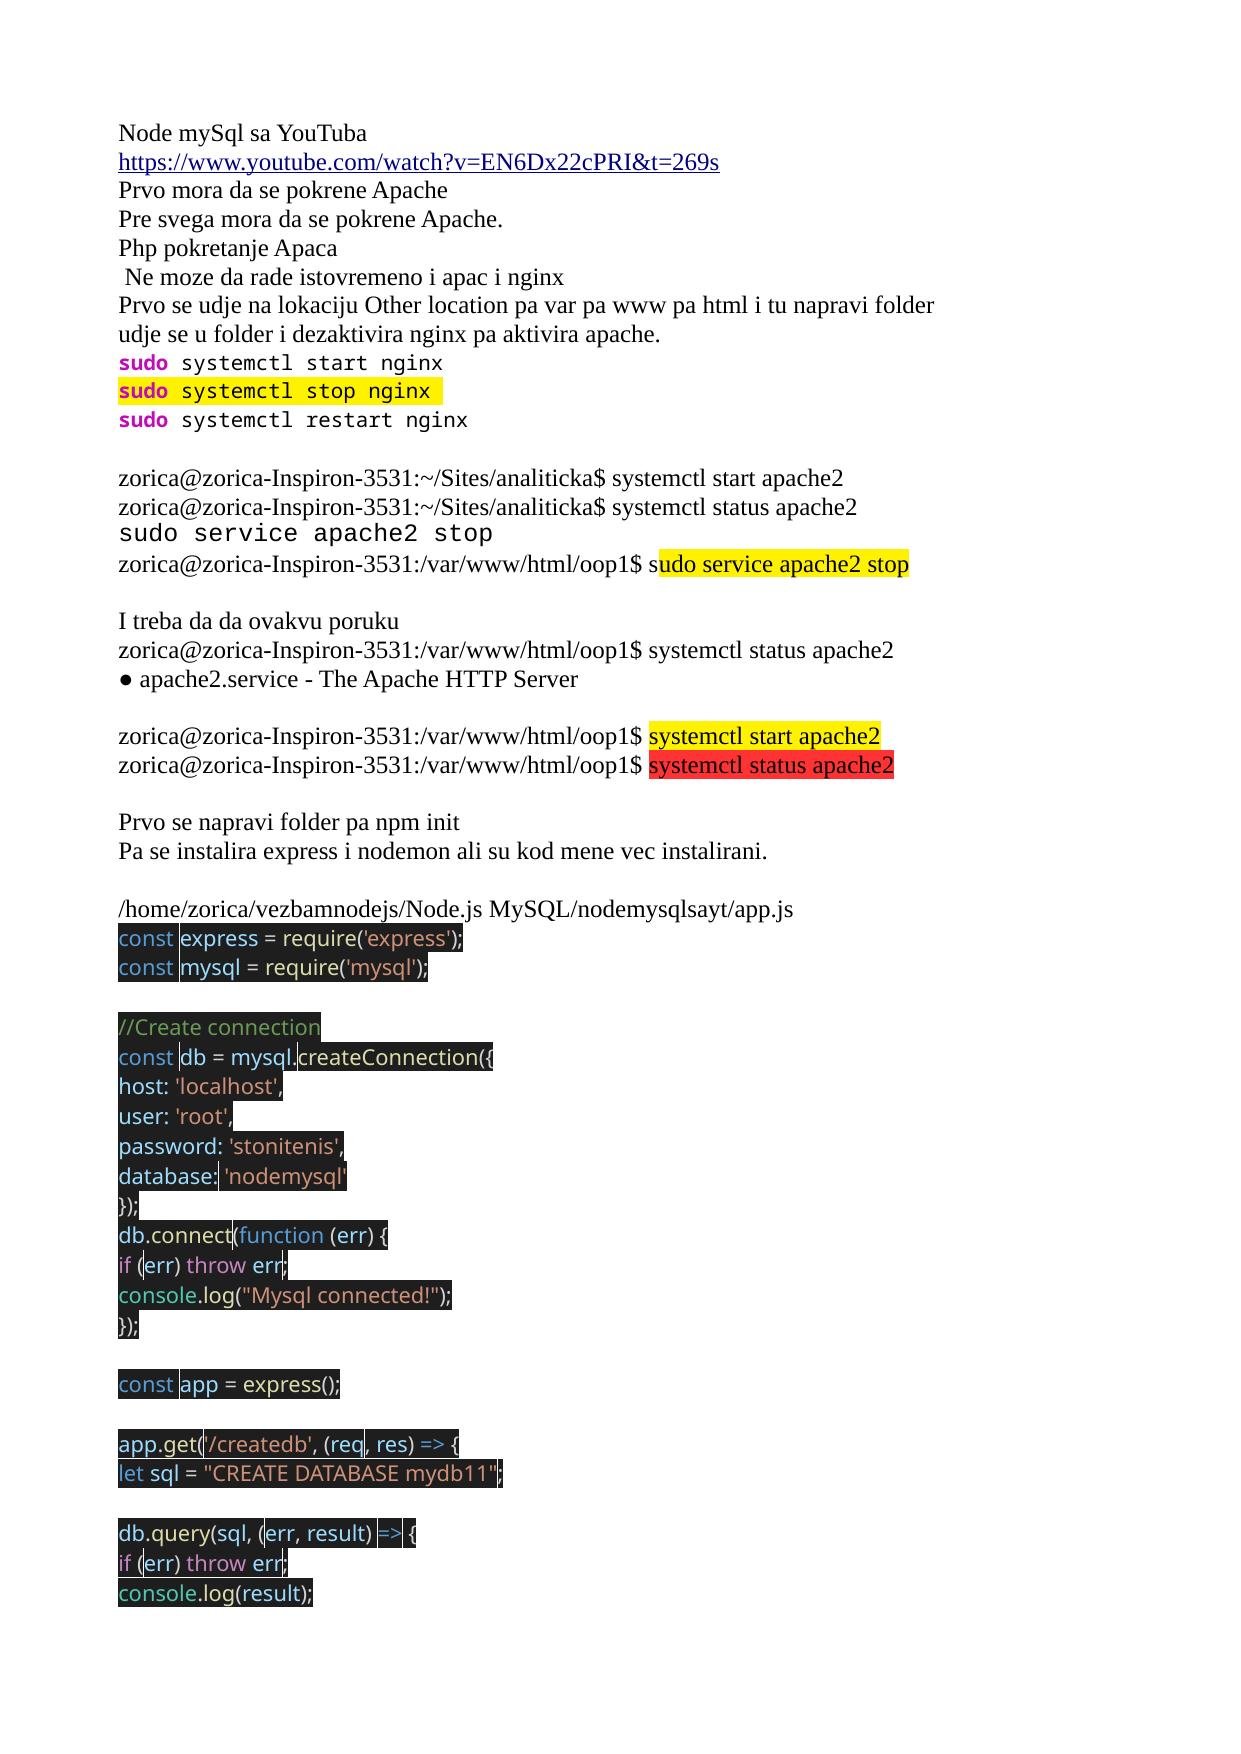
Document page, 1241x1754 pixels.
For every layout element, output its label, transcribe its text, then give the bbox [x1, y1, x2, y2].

text /home/zorica/vezbamnodejs/Node.js MySQL/nodemysqlsayt/app.js [118, 894, 1122, 922]
text Pa se instalira express i nodemon ali su kod mene vec instalirani. [118, 836, 1122, 865]
text I treba da da ovakvu poruku [118, 606, 1122, 635]
text sudo service apache2 stop [118, 520, 1122, 549]
text https://www.youtube.com/watch?v=EN6Dx22cPRI&t=269s [118, 147, 1122, 176]
text if (err) throw err; [118, 1250, 1122, 1280]
text user: 'root', [118, 1101, 1122, 1131]
text zorica@zorica-Inspiron-3531:~/Sites/analiticka$ systemctl start apache2 [118, 463, 1122, 492]
text db.query(sql, (err, result) => { [118, 1518, 1122, 1548]
text password: 'stonitenis', [118, 1131, 1122, 1161]
text Prvo se napravi folder pa npm init [118, 807, 1122, 836]
text zorica@zorica-Inspiron-3531:/var/www/html/oop1$ systemctl status apache2 [118, 635, 1122, 664]
text udje se u folder i dezaktivira nginx pa aktivira apache. [118, 319, 1122, 348]
text app.get('/createdb', (req, res) => { [118, 1429, 1122, 1458]
text host: 'localhost', [118, 1071, 1122, 1101]
text database: 'nodemysql' [118, 1161, 1122, 1191]
text }); [118, 1191, 1122, 1220]
text console.log("Mysql connected!"); [118, 1280, 1122, 1310]
text zorica@zorica-Inspiron-3531:/var/www/html/oop1$ systemctl start apache2 [118, 721, 1122, 750]
text ● apache2.service - The Apache HTTP Server [118, 664, 1122, 692]
text zorica@zorica-Inspiron-3531:~/Sites/analiticka$ systemctl status apache2 [118, 492, 1122, 520]
text //Create connection [118, 1012, 1122, 1042]
text if (err) throw err; [118, 1548, 1122, 1577]
text console.log(result); [118, 1577, 1122, 1607]
text sudo systemctl start nginx [118, 348, 1122, 377]
text zorica@zorica-Inspiron-3531:/var/www/html/oop1$ systemctl status apache2 [118, 750, 1122, 779]
text }); [118, 1310, 1122, 1339]
text Prvo se udje na lokaciju Other location pa var pa www pa html i tu napravi folder [118, 291, 1122, 319]
text const db = mysql.createConnection({ [118, 1042, 1122, 1071]
text const express = require('express'); [118, 922, 1122, 952]
text Prvo mora da se pokrene Apache [118, 176, 1122, 204]
text const app = express(); [118, 1369, 1122, 1399]
text sudo systemctl stop nginx [118, 377, 1122, 405]
text sudo systemctl restart nginx [118, 405, 1122, 433]
text Node mySql sa YouTuba [118, 118, 1122, 147]
text const mysql = require('mysql'); [118, 952, 1122, 982]
text Php pokretanje Apaca [118, 233, 1122, 262]
text db.connect(function (err) { [118, 1220, 1122, 1250]
text let sql = "CREATE DATABASE mydb11"; [118, 1458, 1122, 1488]
text Ne moze da rade istovremeno i apac i nginx [118, 262, 1122, 291]
text zorica@zorica-Inspiron-3531:/var/www/html/oop1$ sudo service apache2 stop [118, 549, 1122, 577]
text Pre svega mora da se pokrene Apache. [118, 204, 1122, 233]
